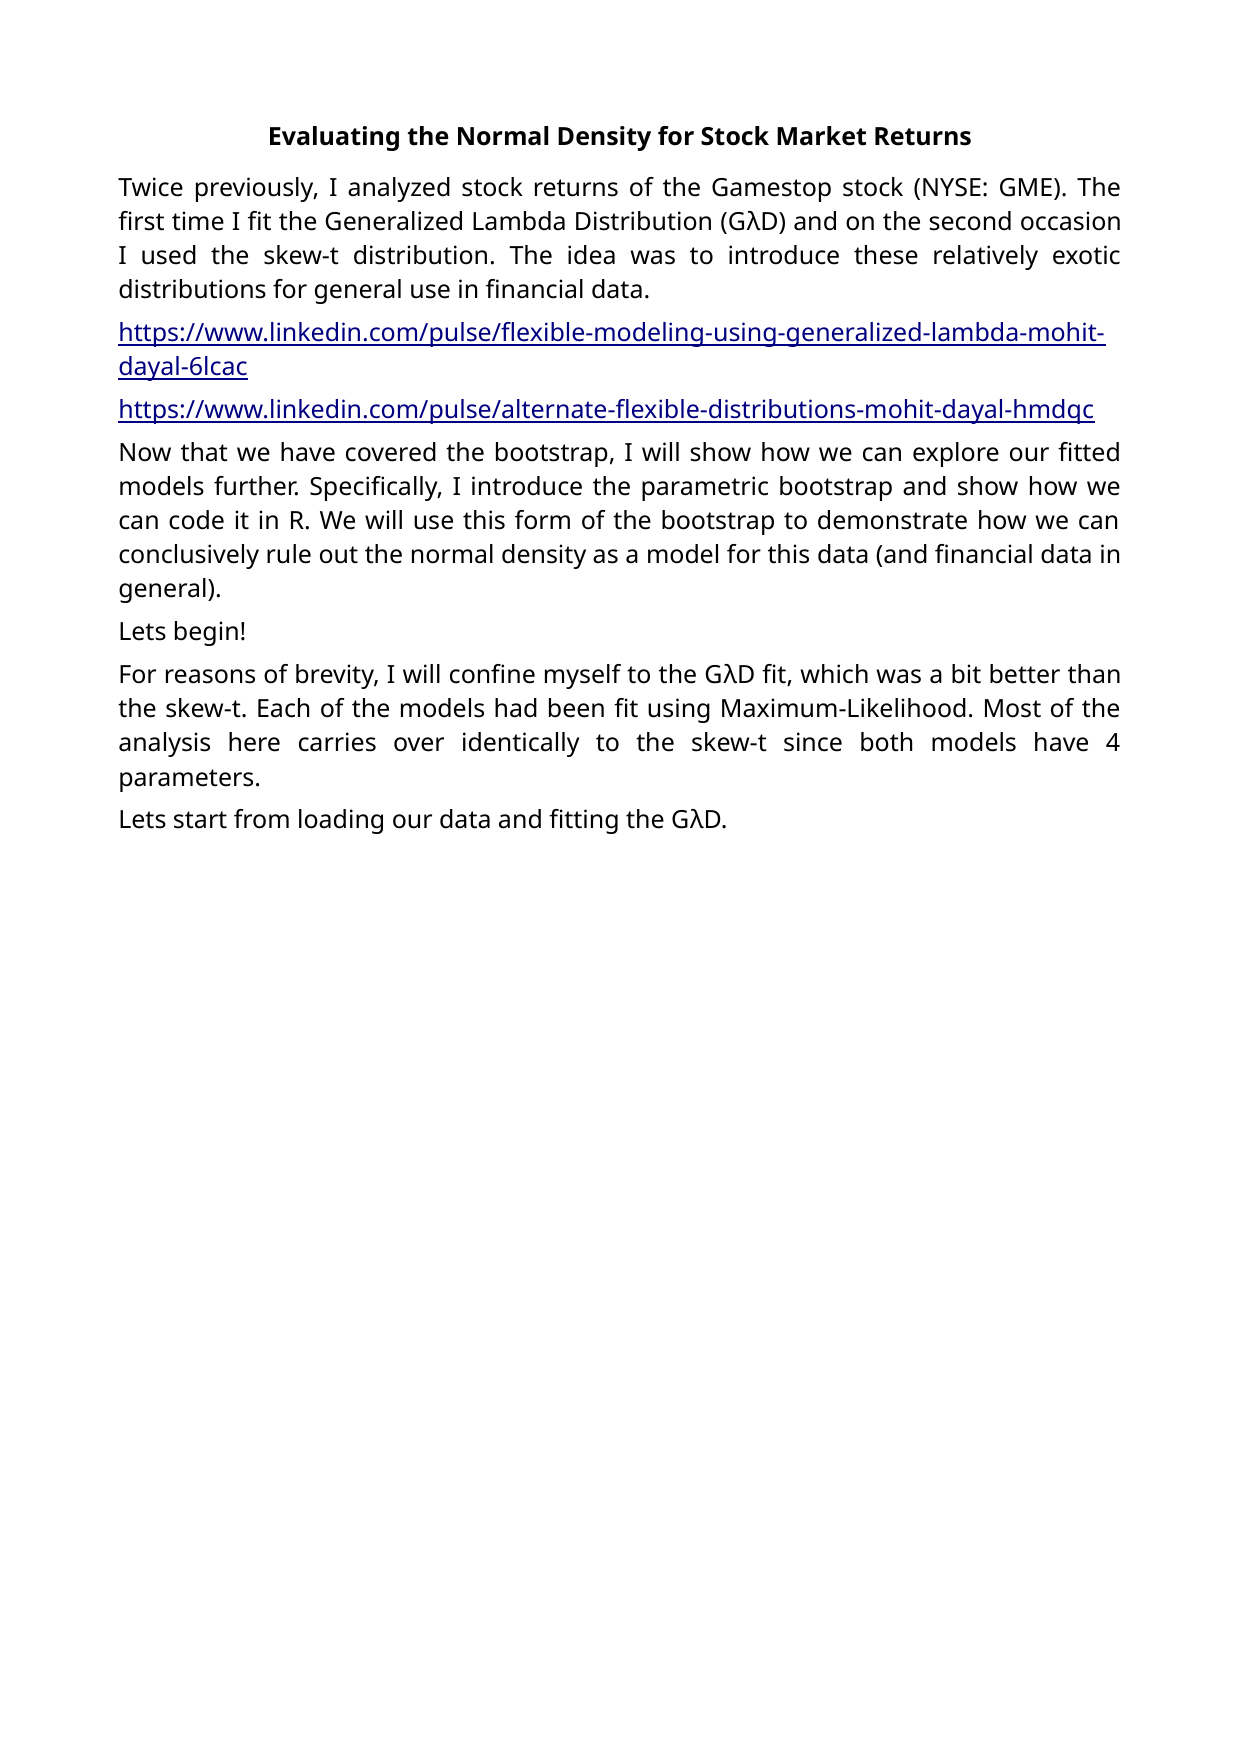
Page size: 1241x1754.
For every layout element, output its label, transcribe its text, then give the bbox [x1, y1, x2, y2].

text Lets begin! [118, 614, 1122, 648]
text https://www.linkedin.com/pulse/flexible-modeling-using-generalized-lambda-mohit-dayal-6lcac [118, 315, 1122, 383]
text https://www.linkedin.com/pulse/alternate-flexible-distributions-mohit-dayal-hmdqc [118, 392, 1122, 426]
text Lets start from loading our data and fitting the GλD. [118, 802, 1122, 836]
text Evaluating the Normal Density for Stock Market Returns [118, 118, 1122, 152]
text Now that we have covered the bootstrap, I will show how we can explore our fitted models further. Specifically, I introduce the parametric bootstrap and show how we can code it in R. We will use this form of the bootstrap to demonstrate how we can conclusively rule out the normal density as a model for this data (and financial data in general). [118, 435, 1122, 605]
text For reasons of brevity, I will confine myself to the GλD fit, which was a bit better than the skew-t. Each of the models had been fit using Maximum-Likelihood. Most of the analysis here carries over identically to the skew-t since both models have 4 parameters. [118, 657, 1122, 793]
text Twice previously, I analyzed stock returns of the Gamestop stock (NYSE: GME). The first time I fit the Generalized Lambda Distribution (GλD) and on the second occasion I used the skew-t distribution. The idea was to introduce these relatively exotic distributions for general use in financial data. [118, 170, 1122, 306]
